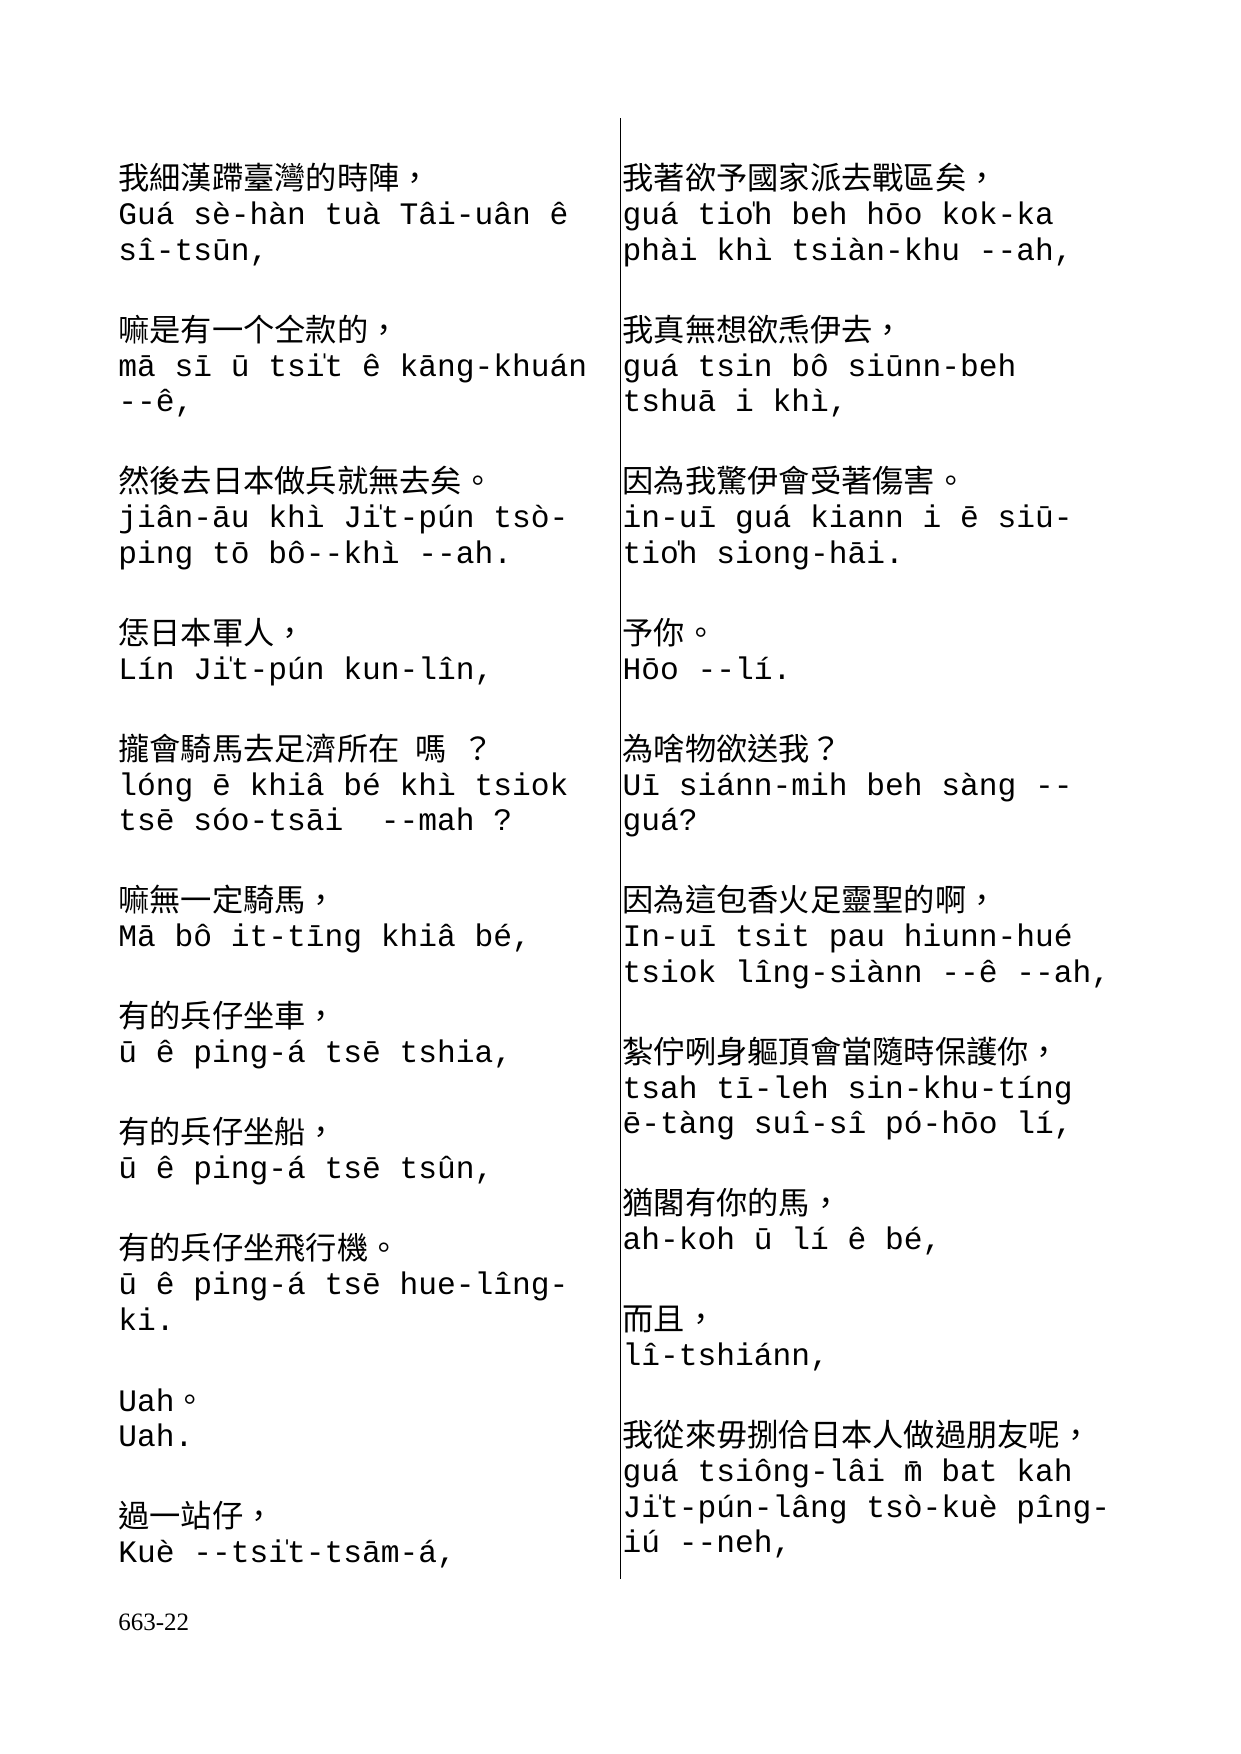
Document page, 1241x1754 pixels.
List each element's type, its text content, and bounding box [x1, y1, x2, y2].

text 因為這包香火足靈聖的啊， [622, 875, 1122, 921]
text 有的兵仔坐車， [118, 991, 618, 1037]
text guá tio̍h beh hōo kok-ka phài khì tsiàn-khu --ah, [622, 199, 1122, 269]
text 過一站仔， [118, 1491, 618, 1537]
text ū ê ping-á tsē tshia, [118, 1037, 618, 1072]
text Uī siánn-mih beh sàng --guá? [622, 769, 1122, 840]
text 我著欲予國家派去戰區矣， [622, 153, 1122, 199]
text lî-tshiánn, [622, 1339, 1122, 1375]
text 嘛是有一个仝款的， [118, 305, 618, 350]
text 然後去日本做兵就無去矣。 [118, 456, 618, 502]
text 予你。 [622, 608, 1122, 653]
text Kuè --tsi̍t-tsām-á, [118, 1537, 618, 1572]
text 我真無想欲𤆬伊去， [622, 305, 1122, 350]
text In-uī tsit pau hiunn-hué tsiok lîng-siànn --ê --ah, [622, 921, 1122, 991]
text ah-koh ū lí ê bé, [622, 1223, 1122, 1259]
text 紮佇咧身軀頂會當隨時保護你， [622, 1027, 1122, 1072]
text ū ê ping-á tsē tsûn, [118, 1153, 618, 1188]
text 而且， [622, 1294, 1122, 1339]
text guá tsiông-lâi m̄ bat kah Ji̍t-pún-lâng tsò-kuè pîng-iú --neh, [622, 1456, 1122, 1562]
text guá tsin bô siūnn-beh tshuā i khì, [622, 350, 1122, 421]
text Guá sè-hàn tuà Tâi-uân ê sî-tsūn, [118, 199, 618, 269]
text 有的兵仔坐船， [118, 1107, 618, 1153]
text 我從來毋捌佮日本人做過朋友呢， [622, 1410, 1122, 1456]
text 攏會騎馬去足濟所在 嗎 ？ [118, 724, 618, 769]
text ū ê ping-á tsē hue-lîng-ki. [118, 1269, 618, 1339]
text Hōo --lí. [622, 653, 1122, 688]
text jiân-āu khì Ji̍t-pún tsò-ping tō bô--khì --ah. [118, 502, 618, 572]
text 嘛無一定騎馬， [118, 875, 618, 921]
text Lín Ji̍t-pún kun-lîn, [118, 653, 618, 688]
text 猶閣有你的馬， [622, 1178, 1122, 1223]
text 為啥物欲送我？ [622, 724, 1122, 769]
text 因為我驚伊會受著傷害。 [622, 456, 1122, 502]
text Mā bô it-tīng khiâ bé, [118, 921, 618, 956]
text Uah. [118, 1421, 618, 1456]
text Uah。 [118, 1375, 618, 1421]
text in-uī guá kiann i ē siū-tio̍h siong-hāi. [622, 502, 1122, 572]
text 有的兵仔坐飛行機。 [118, 1223, 618, 1269]
text mā sī ū tsi̍t ê kāng-khuán --ê, [118, 350, 618, 421]
text lóng ē khiâ bé khì tsiok tsē sóo-tsāi --mah ? [118, 769, 618, 840]
text 我細漢蹛臺灣的時陣， [118, 153, 618, 199]
text 恁日本軍人， [118, 608, 618, 653]
text tsah tī-leh sin-khu-tíng ē-tàng suî-sî pó-hōo lí, [622, 1072, 1122, 1143]
